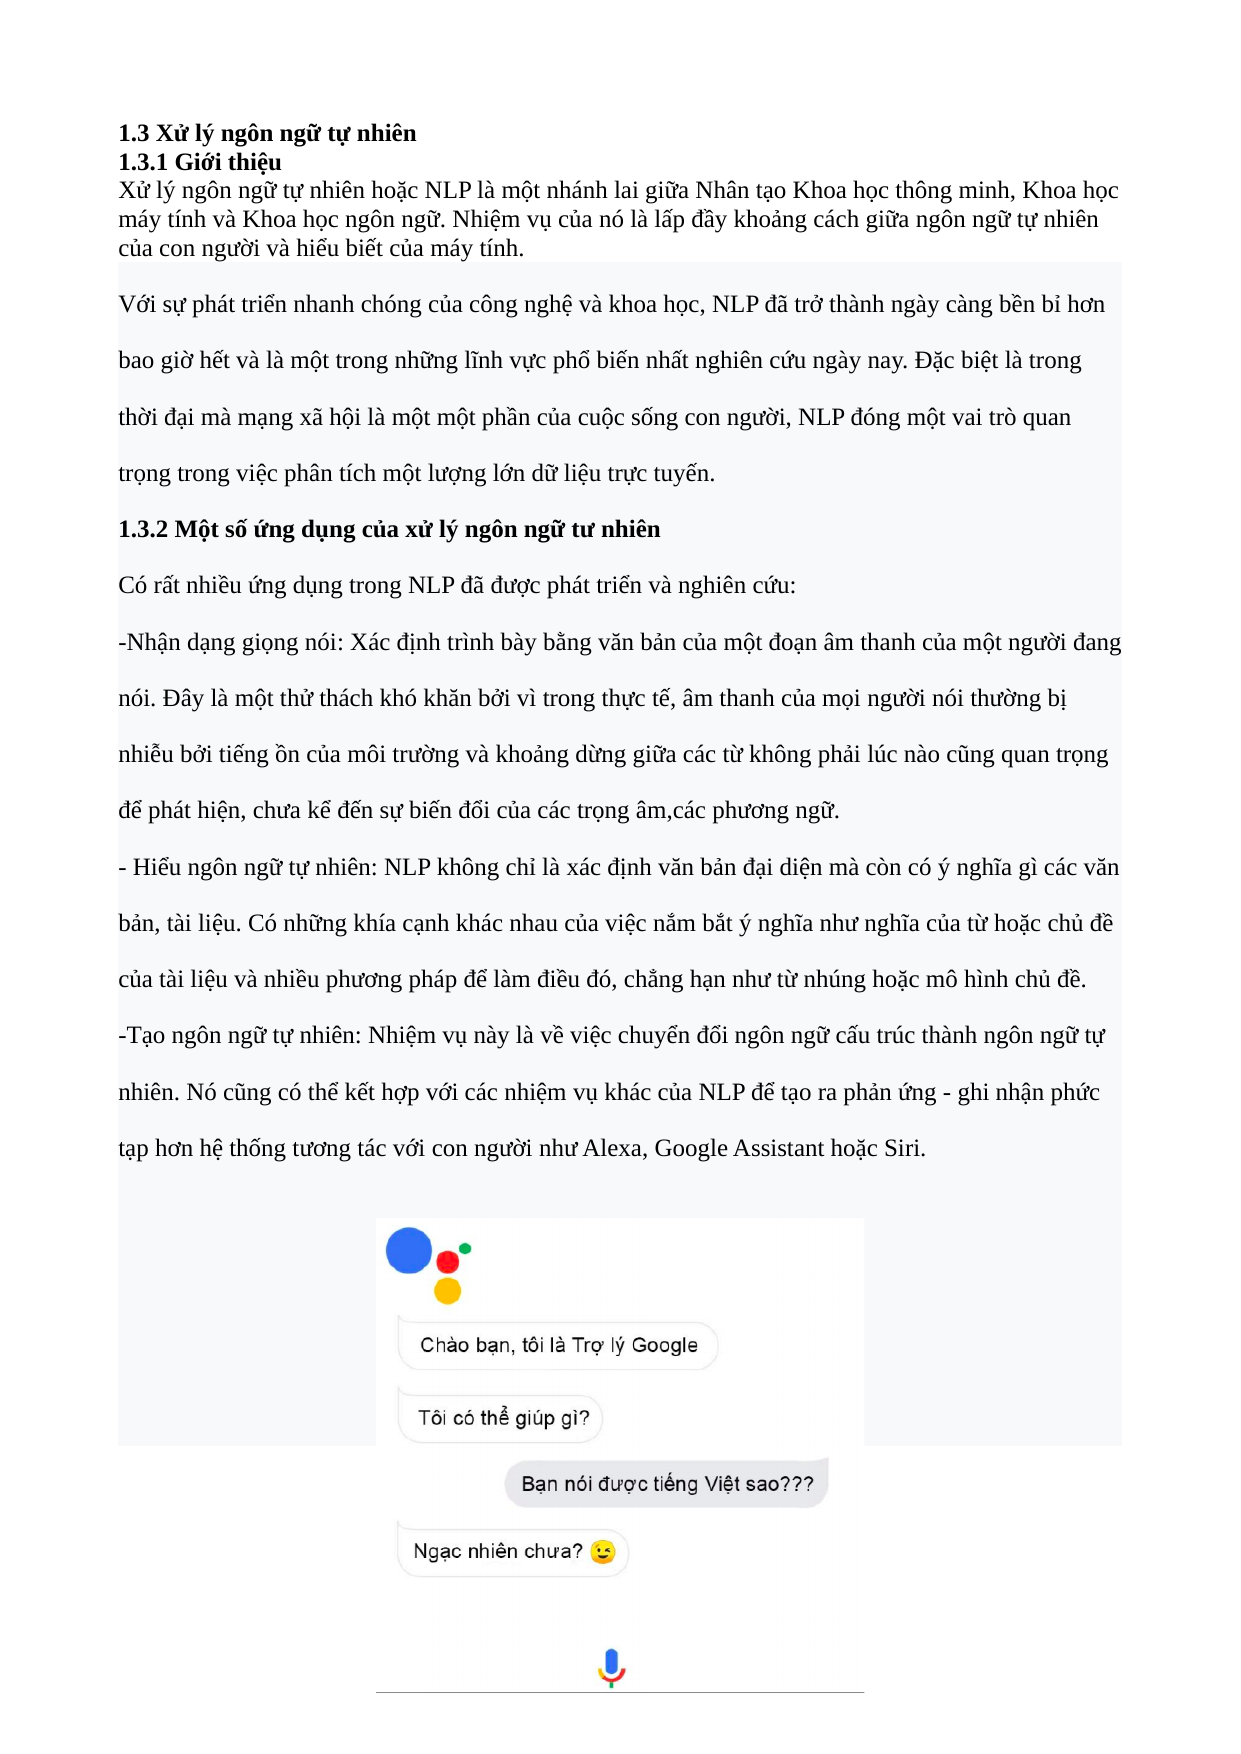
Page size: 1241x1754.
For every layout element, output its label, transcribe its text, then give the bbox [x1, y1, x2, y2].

text Với sự phát triển nhanh chóng của công nghệ và khoa học, NLP đã trở thành ngày càng bền bỉ hơn bao giờ hết và là một trong những lĩnh vực phổ biến nhất nghiên cứu ngày nay. Đặc biệt là trong thời đại mà mạng xã hội là một một phần của cuộc sống con người, NLP đóng một vai trò quan trọng trong việc phân tích một lượng lớn dữ liệu trực tuyến. [118, 262, 1122, 487]
text 1.3 Xử lý ngôn ngữ tự nhiên [118, 118, 1122, 147]
picture [376, 1218, 865, 1693]
text 1.3.1 Giới thiệu [118, 147, 1122, 176]
text Xử lý ngôn ngữ tự nhiên hoặc NLP là một nhánh lai giữa Nhân tạo Khoa học thông minh, Khoa học máy tính và Khoa học ngôn ngữ. Nhiệm vụ của nó là lấp đầy khoảng cách giữa ngôn ngữ tự nhiên của con người và hiểu biết của máy tính. [118, 176, 1122, 262]
text -Nhận dạng giọng nói: Xác định trình bày bằng văn bản của một đoạn âm thanh của một người đang nói. Đây là một thử thách khó khăn bởi vì trong thực tế, âm thanh của mọi người nói thường bị nhiễu bởi tiếng ồn của môi trường và khoảng dừng giữa các từ không phải lúc nào cũng quan trọng để phát hiện, chưa kể đến sự biến đổi của các trọng âm,các phương ngữ. [118, 599, 1122, 824]
text 1.3.2 Một số ứng dụng của xử lý ngôn ngữ tư nhiên Có rất nhiều ứng dụng trong NLP đã được phát triển và nghiên cứu: [118, 487, 1122, 599]
text - Hiểu ngôn ngữ tự nhiên: NLP không chỉ là xác định văn bản đại diện mà còn có ý nghĩa gì các văn bản, tài liệu. Có những khía cạnh khác nhau của việc nắm bắt ý nghĩa như nghĩa của từ hoặc chủ đề của tài liệu và nhiều phương pháp để làm điều đó, chẳng hạn như từ nhúng hoặc mô hình chủ đề. -Tạo ngôn ngữ tự nhiên: Nhiệm vụ này là về việc chuyển đổi ngôn ngữ cấu trúc thành ngôn ngữ tự nhiên. Nó cũng có thể kết hợp với các nhiệm vụ khác của NLP để tạo ra phản ứng - ghi nhận phức tạp hơn hệ thống tương tác với con người như Alexa, Google Assistant hoặc Siri. [118, 824, 1122, 1162]
